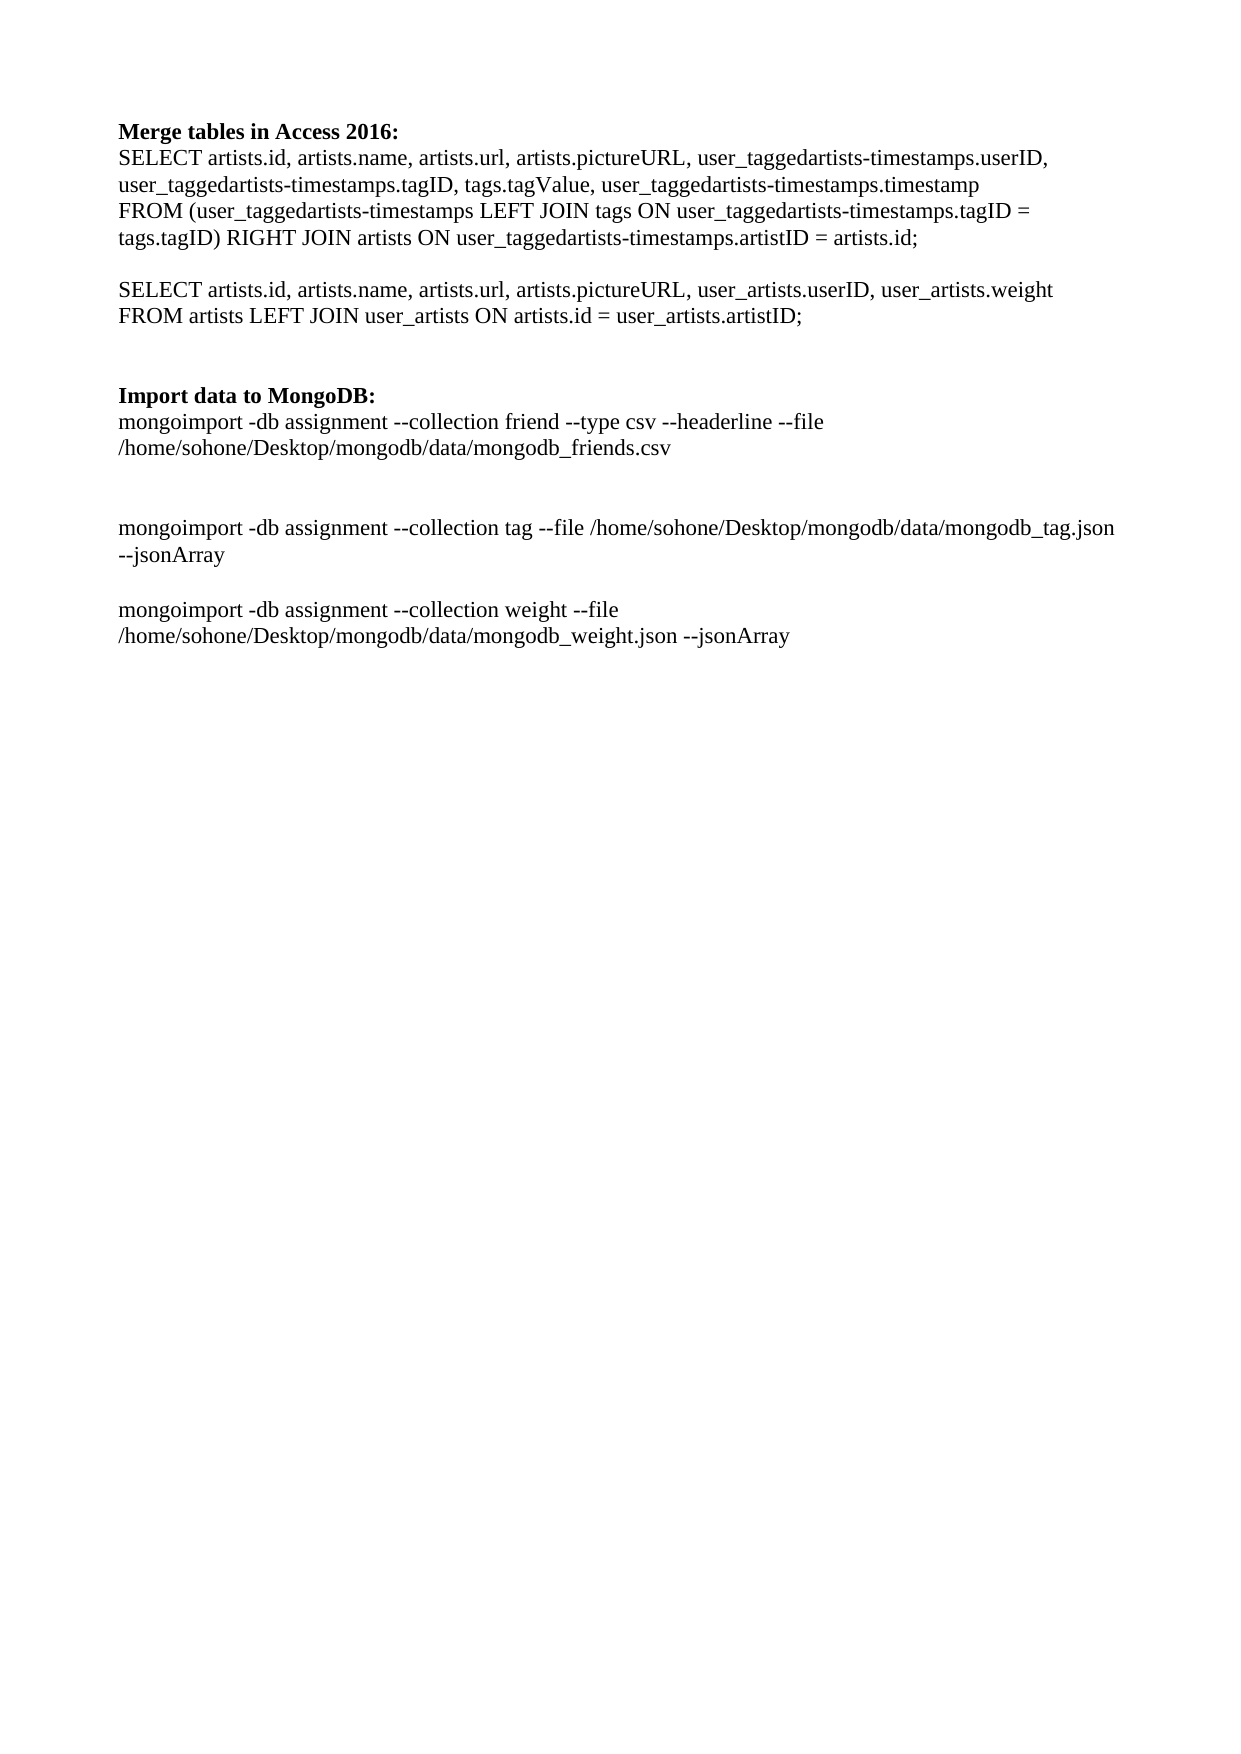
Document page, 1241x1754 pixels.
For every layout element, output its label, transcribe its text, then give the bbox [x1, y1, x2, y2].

text Import data to MongoDB: [118, 382, 1122, 408]
text mongoimport -db assignment --collection weight --file /home/sohone/Desktop/mongodb/data/mongodb_weight.json --jsonArray [118, 596, 1122, 649]
text Merge tables in Access 2016: [118, 118, 1122, 144]
text SELECT artists.id, artists.name, artists.url, artists.pictureURL, user_artists.userID, user_artists.weight [118, 276, 1122, 303]
text mongoimport -db assignment --collection friend --type csv --headerline --file /home/sohone/Desktop/mongodb/data/mongodb_friends.csv [118, 408, 1122, 461]
text SELECT artists.id, artists.name, artists.url, artists.pictureURL, user_taggedartists-timestamps.userID, user_taggedartists-timestamps.tagID, tags.tagValue, user_taggedartists-timestamps.timestamp [118, 144, 1122, 197]
text FROM (user_taggedartists-timestamps LEFT JOIN tags ON user_taggedartists-timestamps.tagID = tags.tagID) RIGHT JOIN artists ON user_taggedartists-timestamps.artistID = artists.id; [118, 197, 1122, 250]
text mongoimport -db assignment --collection tag --file /home/sohone/Desktop/mongodb/data/mongodb_tag.json --jsonArray [118, 514, 1122, 567]
text FROM artists LEFT JOIN user_artists ON artists.id = user_artists.artistID; [118, 303, 1122, 329]
